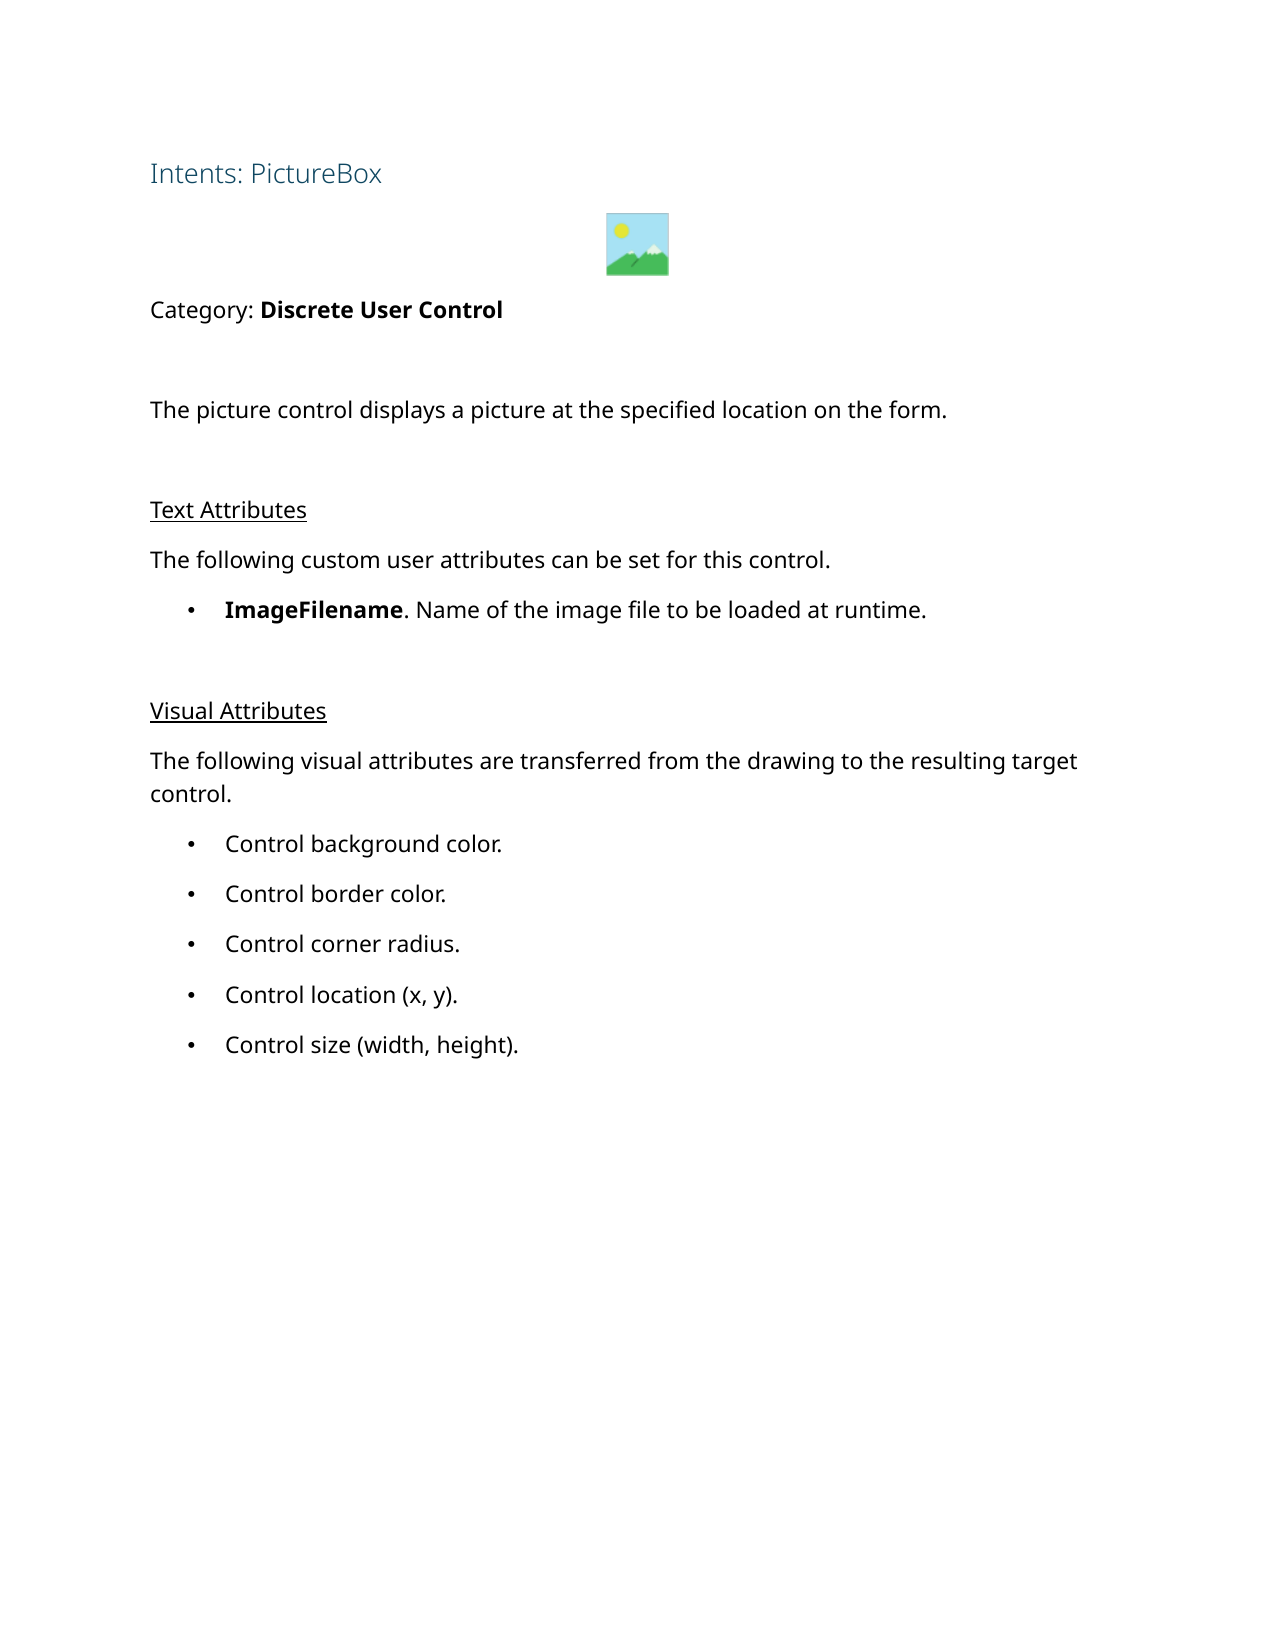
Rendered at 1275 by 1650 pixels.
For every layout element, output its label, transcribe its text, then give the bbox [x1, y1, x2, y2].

subtitle Intents: PictureBox [150, 154, 1125, 191]
list Control corner radius. [187, 928, 1125, 960]
text The following visual attributes are transferred from the drawing to the resulting target control. [150, 745, 1125, 809]
list ImageFilename. Name of the image file to be loaded at runtime. [187, 594, 1125, 626]
picture [606, 213, 669, 276]
text Category: Discrete User Control [150, 294, 1125, 325]
list Control border color. [187, 878, 1125, 909]
text The picture control displays a picture at the specified location on the form. [150, 394, 1125, 425]
text Text Attributes [150, 494, 1125, 525]
list Control location (x, y). [187, 978, 1125, 1010]
list Control background color. [187, 828, 1125, 859]
text Visual Attributes [150, 694, 1125, 726]
text The following custom user attributes can be set for this control. [150, 544, 1125, 576]
list Control size (width, height). [187, 1029, 1125, 1060]
